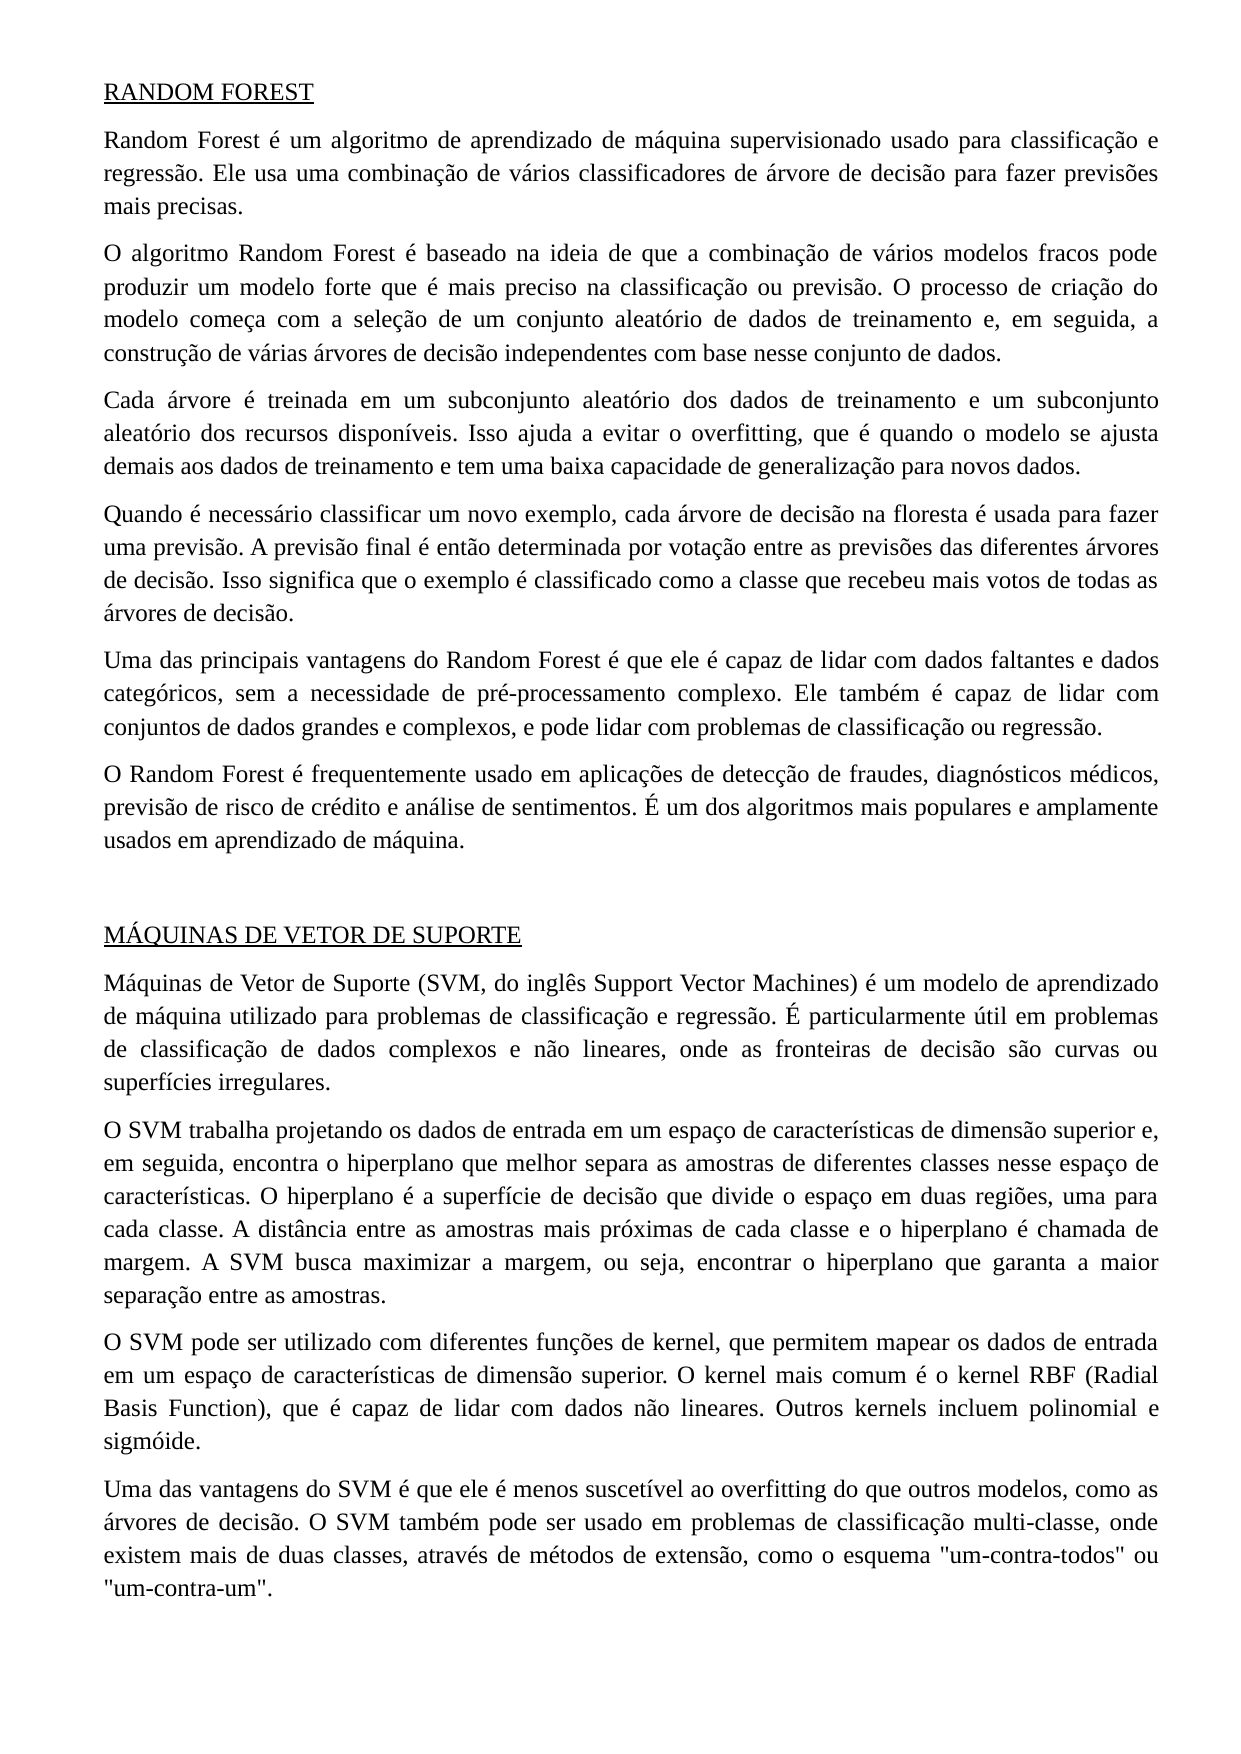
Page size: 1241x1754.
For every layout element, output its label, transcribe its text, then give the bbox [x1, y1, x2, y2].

text Máquinas de Vetor de Suporte (SVM, do inglês Support Vector Machines) é um modelo de aprendizado de máquina utilizado para problemas de classificação e regressão. É particularmente útil em problemas de classificação de dados complexos e não lineares, onde as fronteiras de decisão são curvas ou superfícies irregulares. [103, 968, 1160, 1096]
text RANDOM FOREST [103, 77, 1160, 106]
text Random Forest é um algoritmo de aprendizado de máquina supervisionado usado para classificação e regressão. Ele usa uma combinação de vários classificadores de árvore de decisão para fazer previsões mais precisas. [103, 125, 1160, 220]
text O SVM trabalha projetando os dados de entrada em um espaço de características de dimensão superior e, em seguida, encontra o hiperplano que melhor separa as amostras de diferentes classes nesse espaço de características. O hiperplano é a superfície de decisão que divide o espaço em duas regiões, uma para cada classe. A distância entre as amostras mais próximas de cada classe e o hiperplano é chamada de margem. A SVM busca maximizar a margem, ou seja, encontrar o hiperplano que garanta a maior separação entre as amostras. [103, 1115, 1160, 1308]
text O SVM pode ser utilizado com diferentes funções de kernel, que permitem mapear os dados de entrada em um espaço de características de dimensão superior. O kernel mais comum é o kernel RBF (Radial Basis Function), que é capaz de lidar com dados não lineares. Outros kernels incluem polinomial e sigmóide. [103, 1327, 1160, 1455]
text Uma das vantagens do SVM é que ele é menos suscetível ao overfitting do que outros modelos, como as árvores de decisão. O SVM também pode ser usado em problemas de classificação multi-classe, onde existem mais de duas classes, através de métodos de extensão, como o esquema "um-contra-todos" ou "um-contra-um". [103, 1474, 1160, 1602]
text O algoritmo Random Forest é baseado na ideia de que a combinação de vários modelos fracos pode produzir um modelo forte que é mais preciso na classificação ou previsão. O processo de criação do modelo começa com a seleção de um conjunto aleatório de dados de treinamento e, em seguida, a construção de várias árvores de decisão independentes com base nesse conjunto de dados. [103, 238, 1160, 366]
text O Random Forest é frequentemente usado em aplicações de detecção de fraudes, diagnósticos médicos, previsão de risco de crédito e análise de sentimentos. É um dos algoritmos mais populares e amplamente usados em aprendizado de máquina. [103, 759, 1160, 854]
text Uma das principais vantagens do Random Forest é que ele é capaz de lidar com dados faltantes e dados categóricos, sem a necessidade de pré-processamento complexo. Ele também é capaz de lidar com conjuntos de dados grandes e complexos, e pode lidar com problemas de classificação ou regressão. [103, 646, 1160, 740]
text Quando é necessário classificar um novo exemplo, cada árvore de decisão na floresta é usada para fazer uma previsão. A previsão final é então determinada por votação entre as previsões das diferentes árvores de decisão. Isso significa que o exemplo é classificado como a classe que recebeu mais votos de todas as árvores de decisão. [103, 499, 1160, 627]
text MÁQUINAS DE VETOR DE SUPORTE [103, 920, 1160, 949]
text Cada árvore é treinada em um subconjunto aleatório dos dados de treinamento e um subconjunto aleatório dos recursos disponíveis. Isso ajuda a evitar o overfitting, que é quando o modelo se ajusta demais aos dados de treinamento e tem uma baixa capacidade de generalização para novos dados. [103, 385, 1160, 480]
